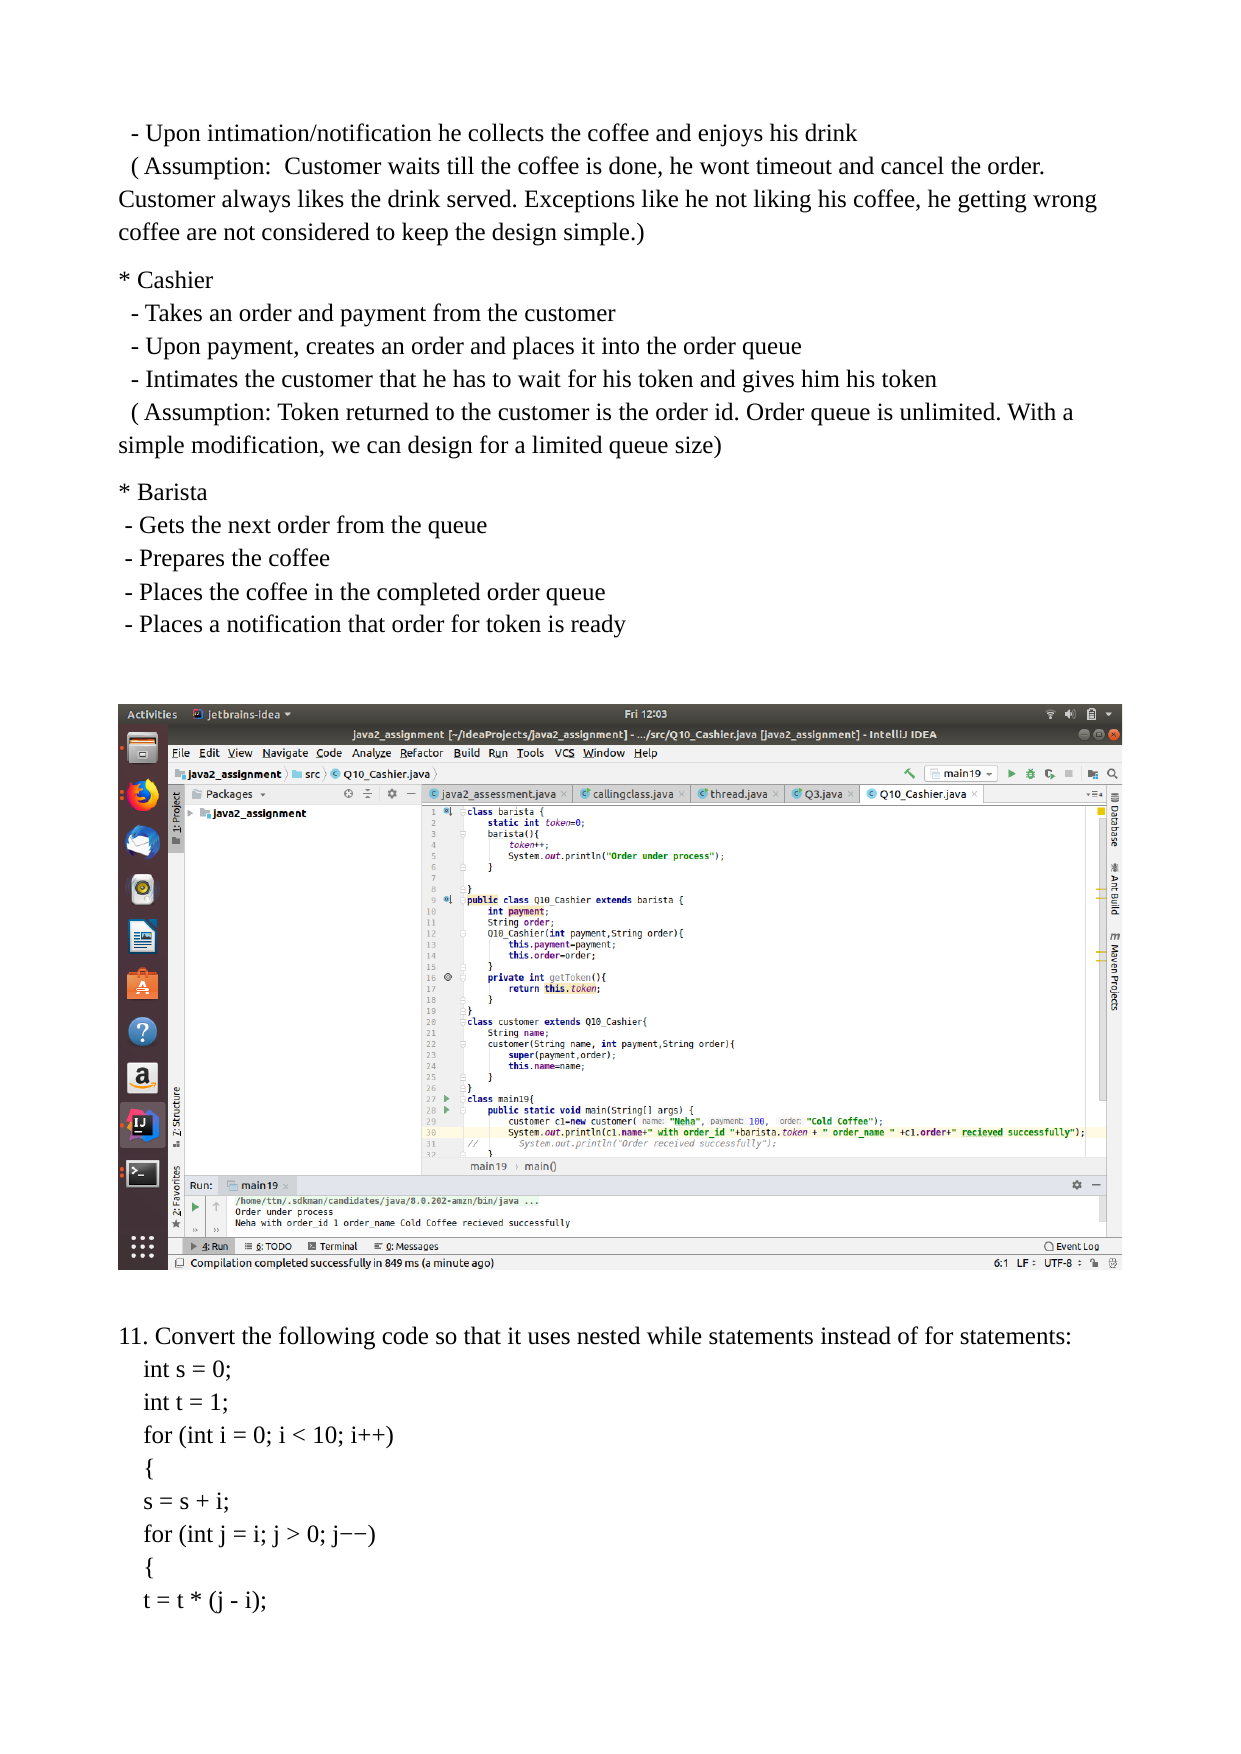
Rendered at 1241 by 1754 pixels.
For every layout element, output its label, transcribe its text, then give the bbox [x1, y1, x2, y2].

picture [118, 704, 1123, 1270]
text * Cashier - Takes an order and payment from the customer - Upon payment, creates an order and places it into the order queue - Intimates the customer that he has to wait for his token and gives him his token ( Assumption: Token returned to the customer is the order id. Order queue is unlimited. With a simple modification, we can design for a limited queue size) [118, 265, 1122, 459]
text - Upon intimation/notification he collects the coffee and enjoys his drink ( Assumption: Customer waits till the coffee is done, he wont timeout and cancel the order. Customer always likes the drink served. Exceptions like he not liking his coffee, he getting wrong coffee are not considered to keep the design simple.) [118, 118, 1122, 246]
text * Barista - Gets the next order from the queue - Prepares the coffee - Places the coffee in the completed order queue - Places a notification that order for token is ready [118, 477, 1122, 638]
text 11. Convert the following code so that it uses nested while statements instead of for statements: int s = 0; int t = 1; for (int i = 0; i < 10; i++) { s = s + i; for (int j = i; j > 0; j−−) { t = t * (j - i); [118, 1321, 1122, 1614]
